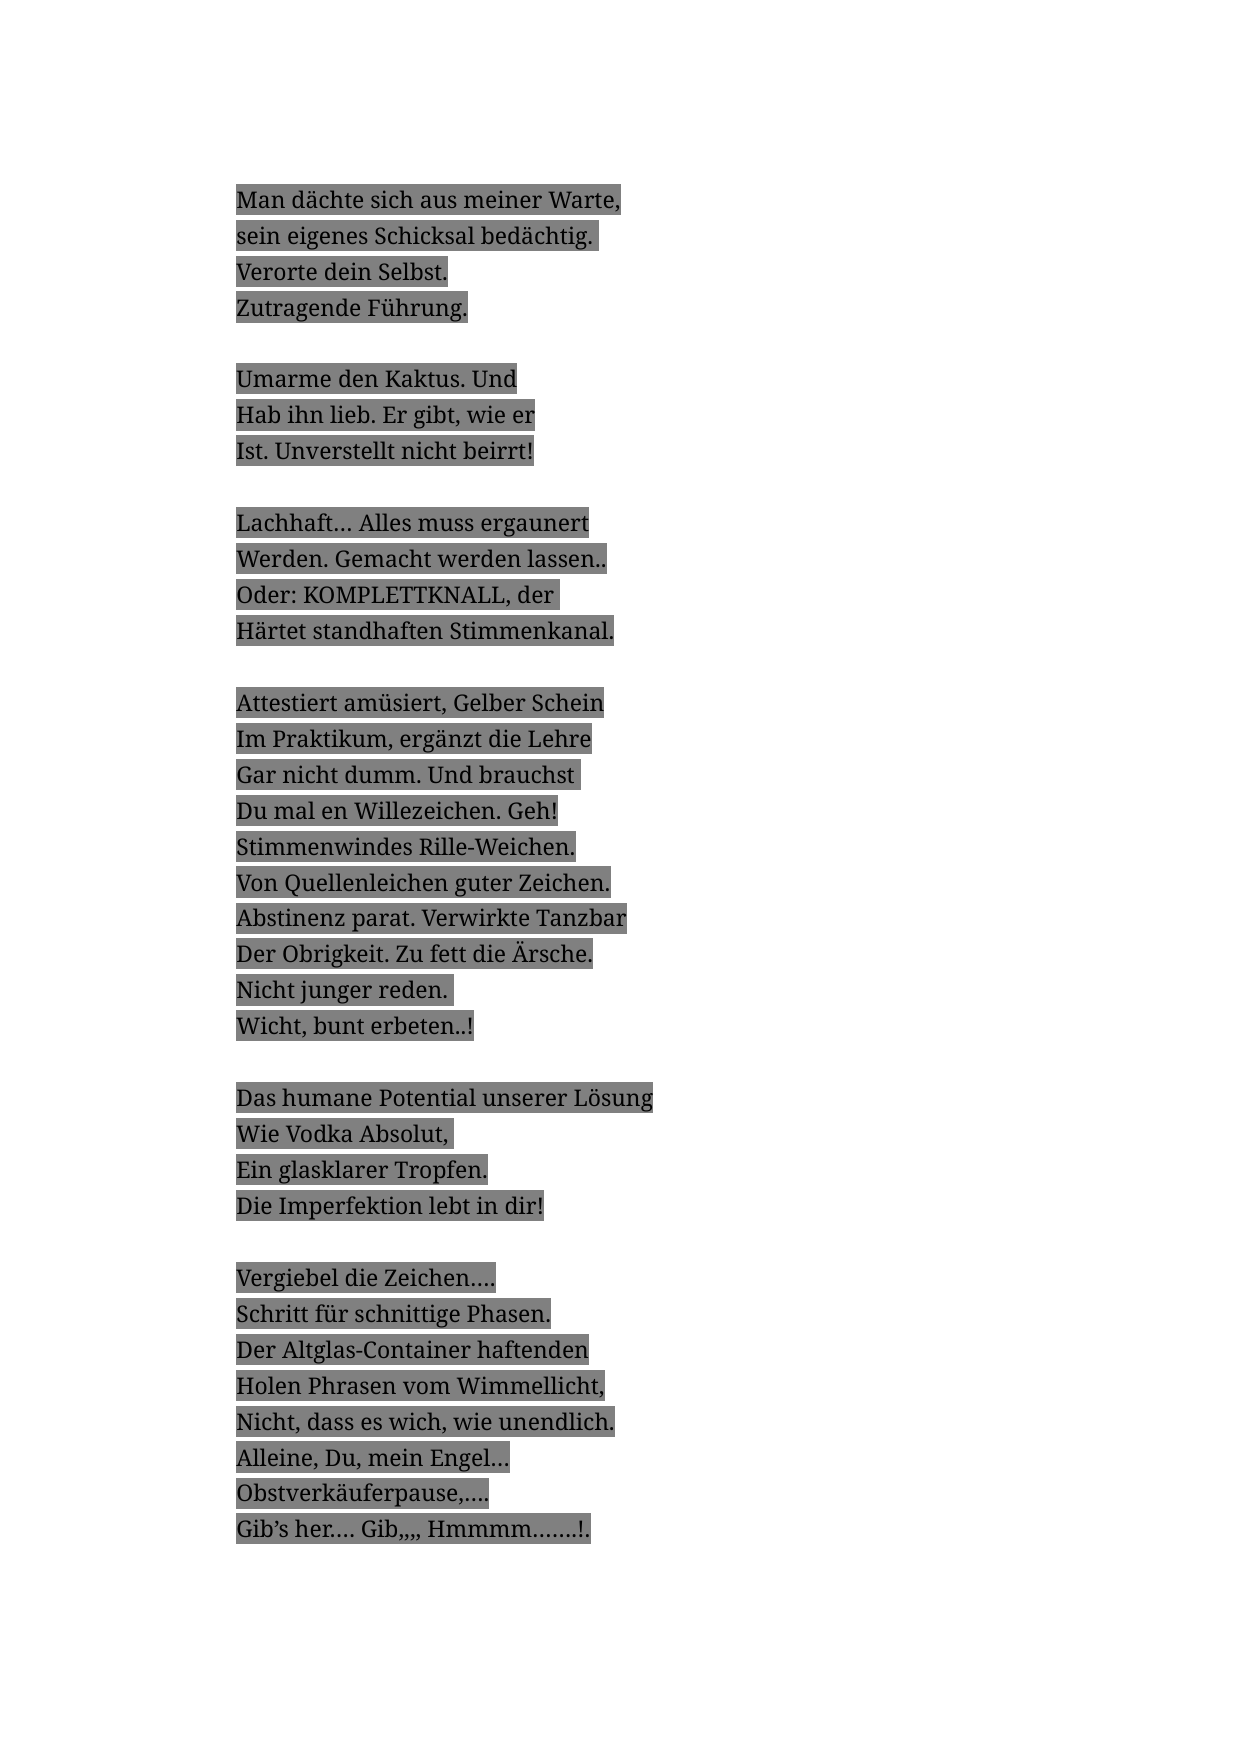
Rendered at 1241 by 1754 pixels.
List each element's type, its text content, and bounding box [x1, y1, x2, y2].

text Die Imperfektion lebt in dir! [236, 1190, 1063, 1221]
text Nicht, dass es wich, wie unendlich. [236, 1406, 1063, 1437]
text Hab ihn lieb. Er gibt, wie er [236, 399, 1063, 431]
text Schritt für schnittige Phasen. [236, 1298, 1063, 1329]
text Gib’s her…. Gib,,,, Hmmmm…….!. [236, 1513, 1063, 1544]
text Vergiebel die Zeichen…. [236, 1262, 1063, 1293]
text Ist. Unverstellt nicht beirrt! [236, 435, 1063, 466]
text Der Obrigkeit. Zu fett die Ärsche. [236, 938, 1063, 969]
text Der Altglas-Container haftenden [236, 1334, 1063, 1365]
text Stimmenwindes Rille-Weichen. [236, 831, 1063, 862]
text Von Quellenleichen guter Zeichen. [236, 866, 1063, 898]
text Werden. Gemacht werden lassen.. [236, 543, 1063, 574]
text Härtet standhaften Stimmenkanal. [236, 615, 1063, 646]
text Alleine, Du, mein Engel… [236, 1441, 1063, 1473]
text Holen Phrasen vom Wimmellicht, [236, 1369, 1063, 1401]
text sein eigenes Schicksal bedächtig. [236, 219, 1063, 251]
text Gar nicht dumm. Und brauchst [236, 759, 1063, 790]
text Abstinenz parat. Verwirkte Tanzbar [236, 902, 1063, 934]
text Lachhaft… Alles muss ergaunert [236, 507, 1063, 538]
text Im Praktikum, ergänzt die Lehre [236, 723, 1063, 754]
text Das humane Potential unserer Lösung [236, 1082, 1063, 1113]
text Wicht, bunt erbeten..! [236, 1010, 1063, 1041]
text Attestiert amüsiert, Gelber Schein [236, 687, 1063, 718]
text Obstverkäuferpause,…. [236, 1477, 1063, 1509]
text Oder: KOMPLETTKNALL, der [236, 579, 1063, 610]
text Wie Vodka Absolut, [236, 1118, 1063, 1149]
text Verorte dein Selbst. [236, 256, 1063, 287]
text Zutragende Führung. [236, 291, 1063, 323]
text Man dächte sich aus meiner Warte, [236, 184, 1063, 215]
text Nicht junger reden. [236, 974, 1063, 1006]
text Du mal en Willezeichen. Geh! [236, 794, 1063, 826]
text Umarme den Kaktus. Und [236, 363, 1063, 394]
text Ein glasklarer Tropfen. [236, 1154, 1063, 1185]
